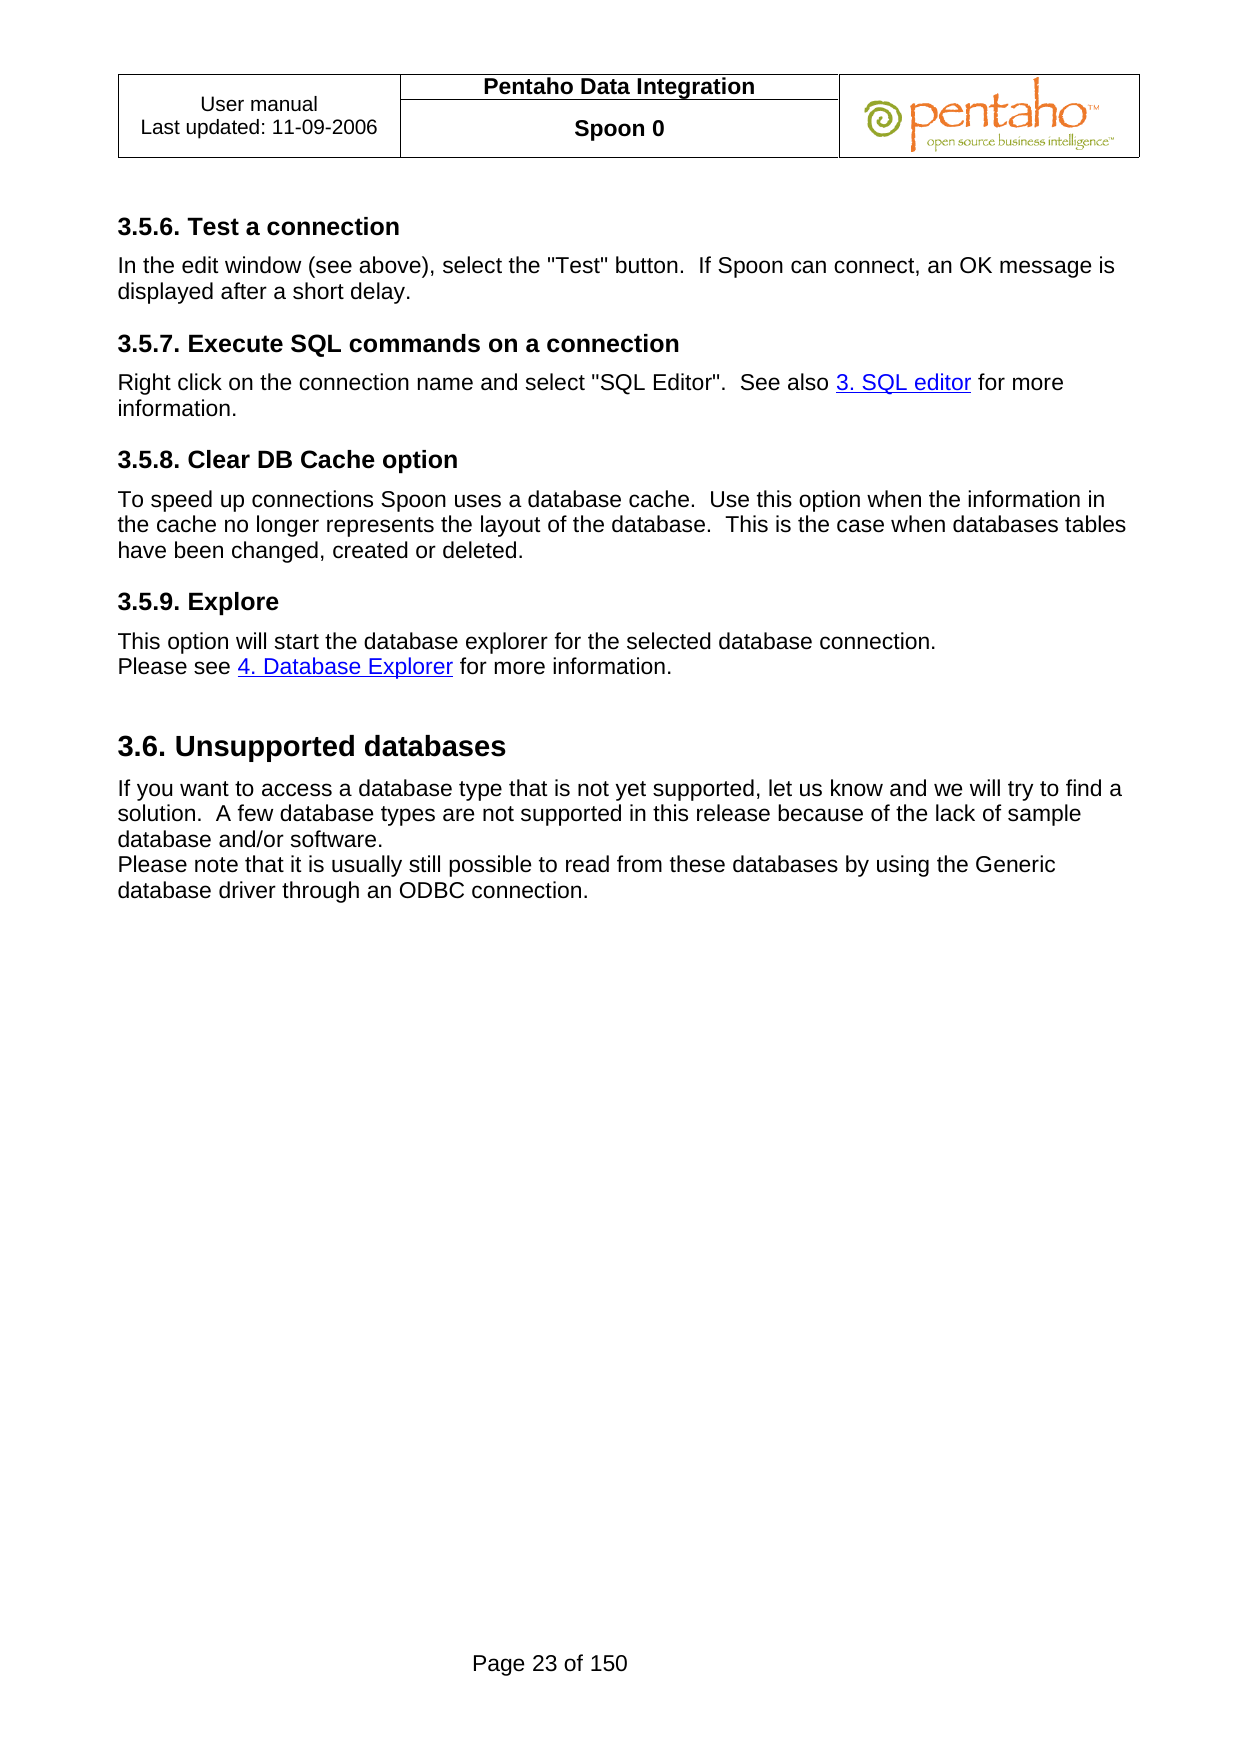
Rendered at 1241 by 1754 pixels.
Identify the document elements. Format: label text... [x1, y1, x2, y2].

subtitle Clear DB Cache option [117, 446, 1137, 474]
text This option will start the database explorer for the selected database connection. [117, 628, 1137, 654]
subtitle Execute SQL commands on a connection [117, 329, 1137, 357]
subtitle Test a connection [117, 213, 1137, 241]
text In the edit window (see above), select the "Test" button. If Spoon can connect, an OK message is displayed after a short delay. [117, 253, 1137, 304]
subtitle Unsupported databases [117, 730, 1137, 763]
text Right click on the connection name and select "SQL Editor". See also 3. SQL editor for more information. [117, 370, 1137, 421]
text To speed up connections Spoon uses a database cache. Use this option when the information in the cache no longer represents the layout of the database. This is the case when databases tables have been changed, created or deleted. [117, 486, 1137, 563]
text Please see 4. Database Explorer for more information. [117, 654, 1137, 679]
text If you want to access a database type that is not yet supported, let us know and we will try to find a solution. A few database types are not supported in this release because of the lack of sample database and/or software. [117, 775, 1137, 852]
subtitle Explore [117, 588, 1137, 616]
text Please note that it is usually still possible to read from these databases by using the Generic database driver through an ODBC connection. [117, 852, 1137, 903]
